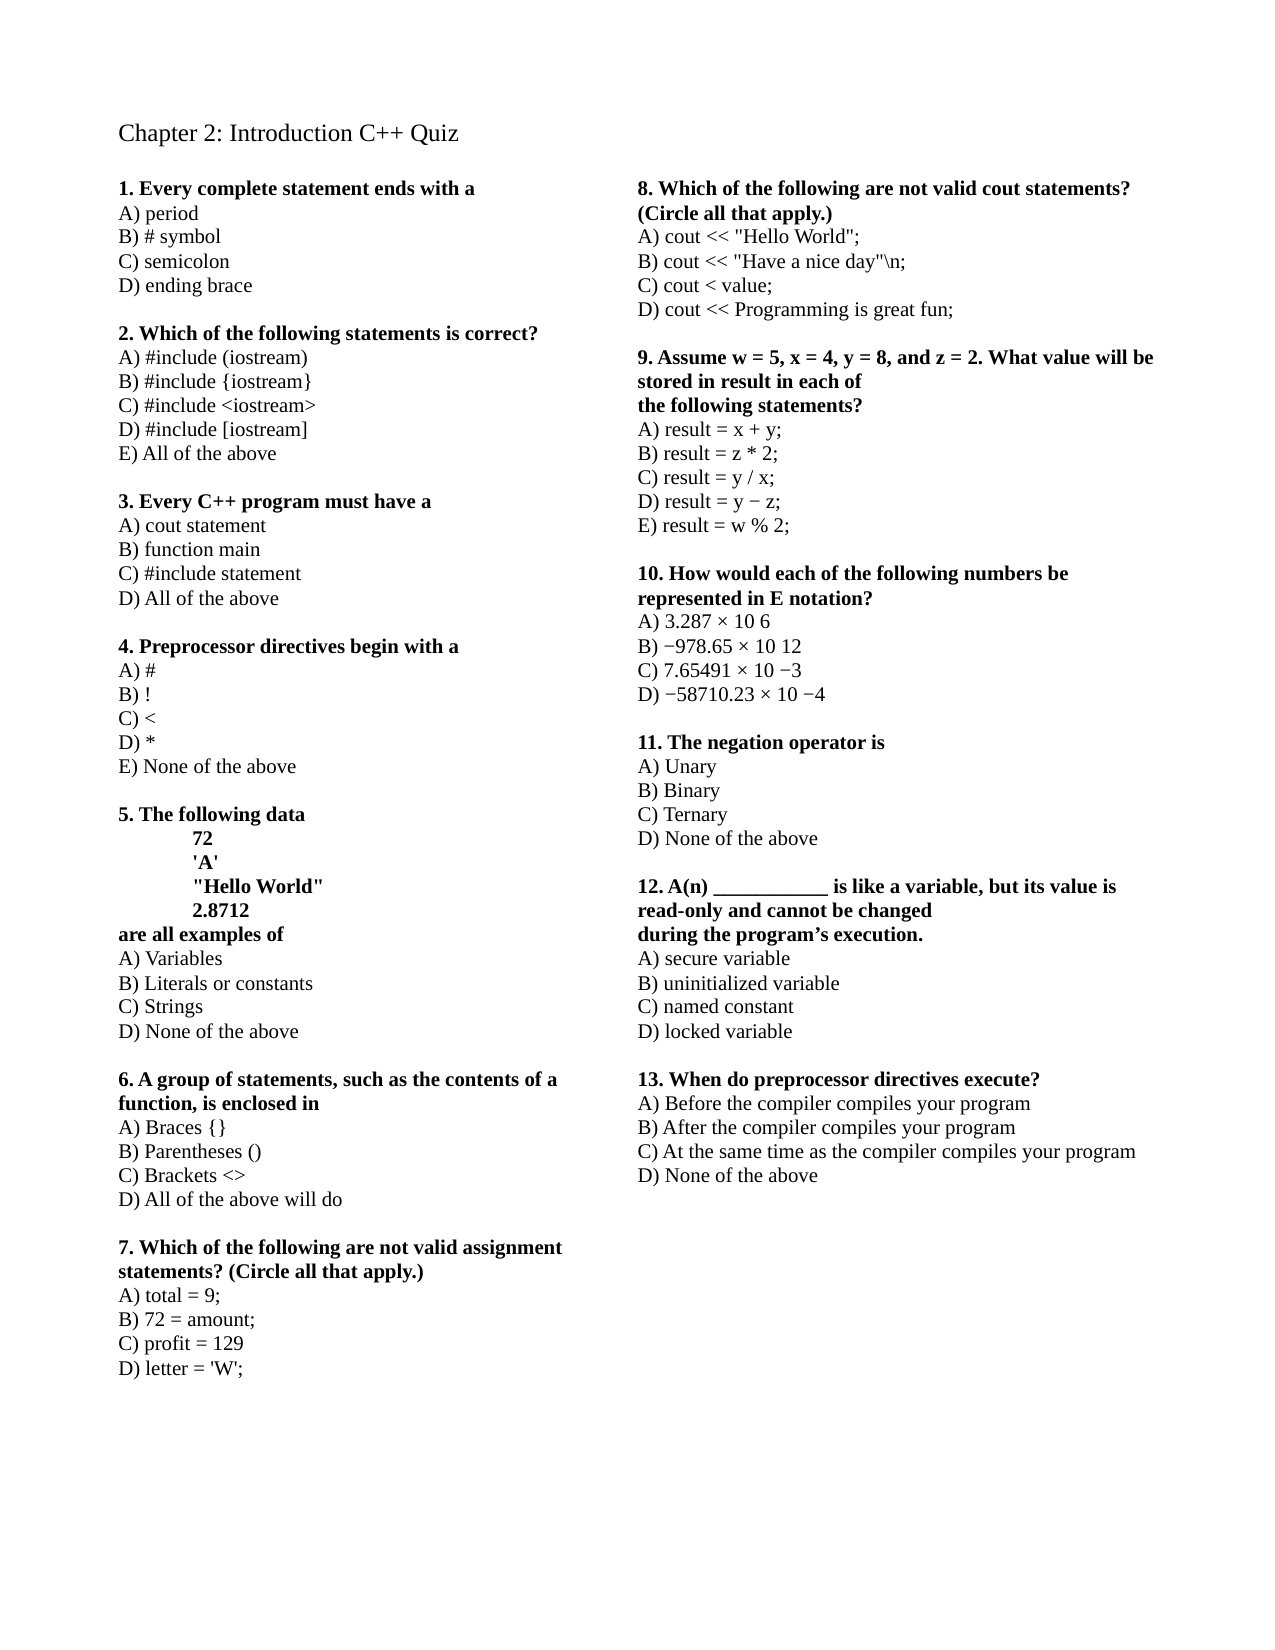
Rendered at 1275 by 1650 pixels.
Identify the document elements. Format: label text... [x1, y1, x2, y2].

text D) * [118, 730, 637, 754]
text 13. When do preprocessor directives execute? [637, 1067, 1157, 1091]
text E) All of the above [118, 441, 637, 465]
text D) All of the above will do [118, 1187, 637, 1211]
text C) Ternary [637, 802, 1157, 826]
text 4. Preprocessor directives begin with a [118, 633, 637, 658]
text C) semicolon [118, 248, 637, 273]
text 72 [118, 826, 637, 850]
text C) Brackets <> [118, 1163, 637, 1187]
text during the program’s execution. [637, 922, 1157, 946]
text 1. Every complete statement ends with a [118, 176, 637, 200]
text A) cout << "Hello World"; [637, 224, 1157, 248]
text 9. Assume w = 5, x = 4, y = 8, and z = 2. What value will be stored in result in each of [637, 345, 1157, 393]
text A) total = 9; [118, 1283, 637, 1307]
text B) #include {iostream} [118, 369, 637, 393]
text C) At the same time as the compiler compiles your program [637, 1139, 1157, 1163]
text E) result = w % 2; [637, 513, 1157, 537]
text C) < [118, 706, 637, 730]
text 10. How would each of the following numbers be represented in E notation? [637, 561, 1157, 609]
text the following statements? [637, 393, 1157, 417]
text 3. Every C++ program must have a [118, 489, 637, 513]
text D) cout << Programming is great fun; [637, 297, 1157, 321]
text D) result = y − z; [637, 489, 1157, 513]
text B) ! [118, 682, 637, 706]
text C) Strings [118, 994, 637, 1018]
text C) 7.65491 × 10 −3 [637, 658, 1157, 682]
text A) period [118, 200, 637, 224]
text 7. Which of the following are not valid assignment statements? (Circle all that apply.) [118, 1235, 637, 1283]
text D) All of the above [118, 585, 637, 609]
text D) letter = 'W'; [118, 1355, 637, 1379]
text 2. Which of the following statements is correct? [118, 321, 637, 345]
text D) locked variable [637, 1018, 1157, 1043]
text A) secure variable [637, 946, 1157, 970]
text D) None of the above [118, 1018, 637, 1043]
text C) profit = 129 [118, 1331, 637, 1355]
text C) cout < value; [637, 273, 1157, 297]
text D) None of the above [637, 1163, 1157, 1187]
text D) ending brace [118, 273, 637, 297]
text A) cout statement [118, 513, 637, 537]
text B) −978.65 × 10 12 [637, 633, 1157, 658]
text B) Binary [637, 778, 1157, 802]
text 12. A(n) ___________ is like a variable, but its value is read-only and cannot be changed [637, 874, 1157, 922]
text E) None of the above [118, 754, 637, 778]
text B) result = z * 2; [637, 441, 1157, 465]
text A) 3.287 × 10 6 [637, 609, 1157, 633]
text A) Braces {} [118, 1115, 637, 1139]
text 'A' [118, 850, 637, 874]
text C) named constant [637, 994, 1157, 1018]
text B) function main [118, 537, 637, 561]
text A) #include (iostream) [118, 345, 637, 369]
text A) Variables [118, 946, 637, 970]
text 6. A group of statements, such as the contents of a function, is enclosed in [118, 1067, 637, 1115]
text B) Literals or constants [118, 970, 637, 994]
text A) # [118, 658, 637, 682]
text A) Before the compiler compiles your program [637, 1091, 1157, 1115]
text D) #include [iostream] [118, 417, 637, 441]
text C) #include statement [118, 561, 637, 585]
text D) −58710.23 × 10 −4 [637, 682, 1157, 706]
text B) cout << "Have a nice day"\n; [637, 248, 1157, 273]
text B) # symbol [118, 224, 637, 248]
text B) 72 = amount; [118, 1307, 637, 1331]
text B) After the compiler compiles your program [637, 1115, 1157, 1139]
text A) Unary [637, 754, 1157, 778]
text 2.8712 [118, 898, 637, 922]
text 5. The following data [118, 802, 637, 826]
text B) Parentheses () [118, 1139, 637, 1163]
text C) result = y / x; [637, 465, 1157, 489]
text 11. The negation operator is [637, 730, 1157, 754]
text A) result = x + y; [637, 417, 1157, 441]
text C) #include <iostream> [118, 393, 637, 417]
text "Hello World" [118, 874, 637, 898]
text are all examples of [118, 922, 637, 946]
text D) None of the above [637, 826, 1157, 850]
text B) uninitialized variable [637, 970, 1157, 994]
text 8. Which of the following are not valid cout statements? (Circle all that apply.) [637, 176, 1157, 224]
